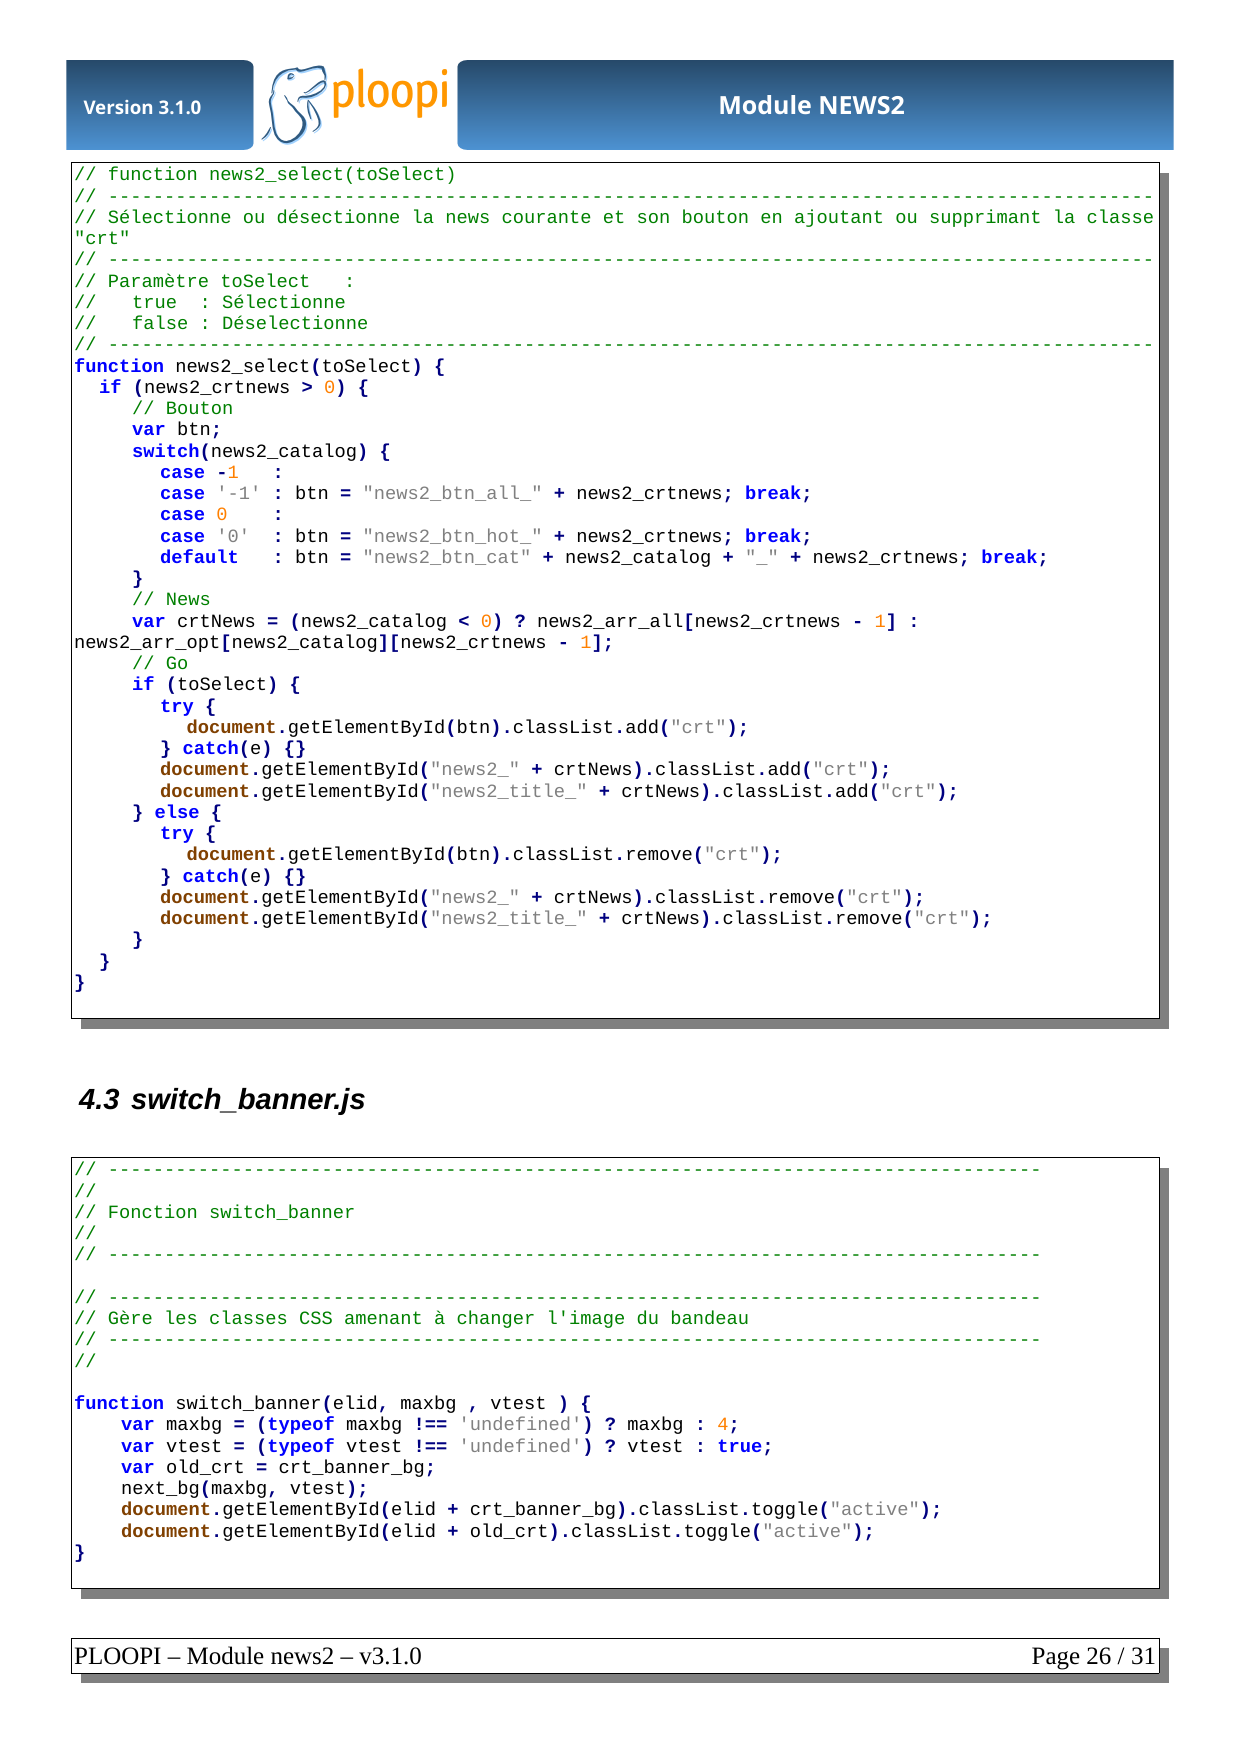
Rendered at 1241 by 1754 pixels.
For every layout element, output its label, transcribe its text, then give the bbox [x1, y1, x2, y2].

text // Sélectionne ou désectionne la news courante et son bouton en ajoutant ou supprimant la classe "crt" [72, 205, 1159, 247]
text if (news2_crtnews > 0) { [72, 375, 1159, 396]
text if (toSelect) { [72, 672, 1159, 693]
text } else { [72, 800, 1159, 821]
text var maxbg = (typeof maxbg !== 'undefined') ? maxbg : 4; [72, 1412, 1159, 1433]
text // false : Déselectionne [72, 311, 1159, 332]
text } [72, 566, 1159, 587]
text // [72, 1221, 1159, 1242]
text function news2_select(toSelect) { [72, 353, 1159, 375]
text // true : Sélectionne [72, 290, 1159, 311]
text document.getElementById(btn).classList.remove("crt"); [72, 842, 1159, 863]
text var btn; [72, 417, 1159, 438]
text var old_crt = crt_banner_bg; [72, 1455, 1159, 1476]
text // ----------------------------------------------------------------------------------- [72, 1285, 1159, 1306]
text document.getElementById(elid + old_crt).classList.toggle("active"); [72, 1518, 1159, 1540]
text document.getElementById("news2_" + crtNews).classList.add("crt"); [72, 757, 1159, 778]
text } [72, 970, 1159, 994]
text // Paramètre toSelect : [72, 268, 1159, 290]
text // function news2_select(toSelect) [72, 163, 1159, 183]
text function switch_banner(elid, maxbg , vtest ) { [72, 1391, 1159, 1412]
text // --------------------------------------------------------------------------------------------- [72, 332, 1159, 353]
text // [72, 1348, 1159, 1373]
text // Gère les classes CSS amenant à changer l'image du bandeau [72, 1306, 1159, 1327]
text // [72, 1178, 1159, 1200]
text document.getElementById("news2_title_" + crtNews).classList.remove("crt"); [72, 906, 1159, 927]
text next_bg(maxbg, vtest); [72, 1476, 1159, 1497]
text // ----------------------------------------------------------------------------------- [72, 1242, 1159, 1266]
text } catch(e) {} [72, 736, 1159, 757]
text // --------------------------------------------------------------------------------------------- [72, 247, 1159, 268]
text try { [72, 693, 1159, 715]
text document.getElementById("news2_" + crtNews).classList.remove("crt"); [72, 885, 1159, 906]
text document.getElementById(btn).classList.add("crt"); [72, 715, 1159, 736]
text // Bouton [72, 396, 1159, 417]
text // ----------------------------------------------------------------------------------- [72, 1327, 1159, 1348]
text // Fonction switch_banner [72, 1200, 1159, 1221]
text switch(news2_catalog) { [72, 438, 1159, 460]
text } [72, 948, 1159, 970]
text var crtNews = (news2_catalog < 0) ? news2_arr_all[news2_crtnews - 1] : news2_arr_opt[news2_catalog][news2_crtnews - 1]; [72, 608, 1159, 651]
text case 0 : [72, 502, 1159, 523]
text case -1 : [72, 460, 1159, 481]
text // News [72, 587, 1159, 608]
text document.getElementById("news2_title_" + crtNews).classList.add("crt"); [72, 778, 1159, 800]
text } [72, 927, 1159, 948]
text var vtest = (typeof vtest !== 'undefined') ? vtest : true; [72, 1433, 1159, 1455]
text } catch(e) {} [72, 863, 1159, 885]
text // Go [72, 651, 1159, 672]
text // ----------------------------------------------------------------------------------- [72, 1158, 1159, 1178]
text } [72, 1540, 1159, 1564]
text // --------------------------------------------------------------------------------------------- [72, 183, 1159, 205]
text default : btn = "news2_btn_cat" + news2_catalog + "_" + news2_crtnews; break; [72, 545, 1159, 566]
text case '-1' : btn = "news2_btn_all_" + news2_crtnews; break; [72, 481, 1159, 502]
text document.getElementById(elid + crt_banner_bg).classList.toggle("active"); [72, 1497, 1159, 1518]
text try { [72, 821, 1159, 842]
text case '0' : btn = "news2_btn_hot_" + news2_crtnews; break; [72, 523, 1159, 545]
subtitle switch_banner.js [71, 1082, 1169, 1116]
picture [66, 59, 1174, 153]
